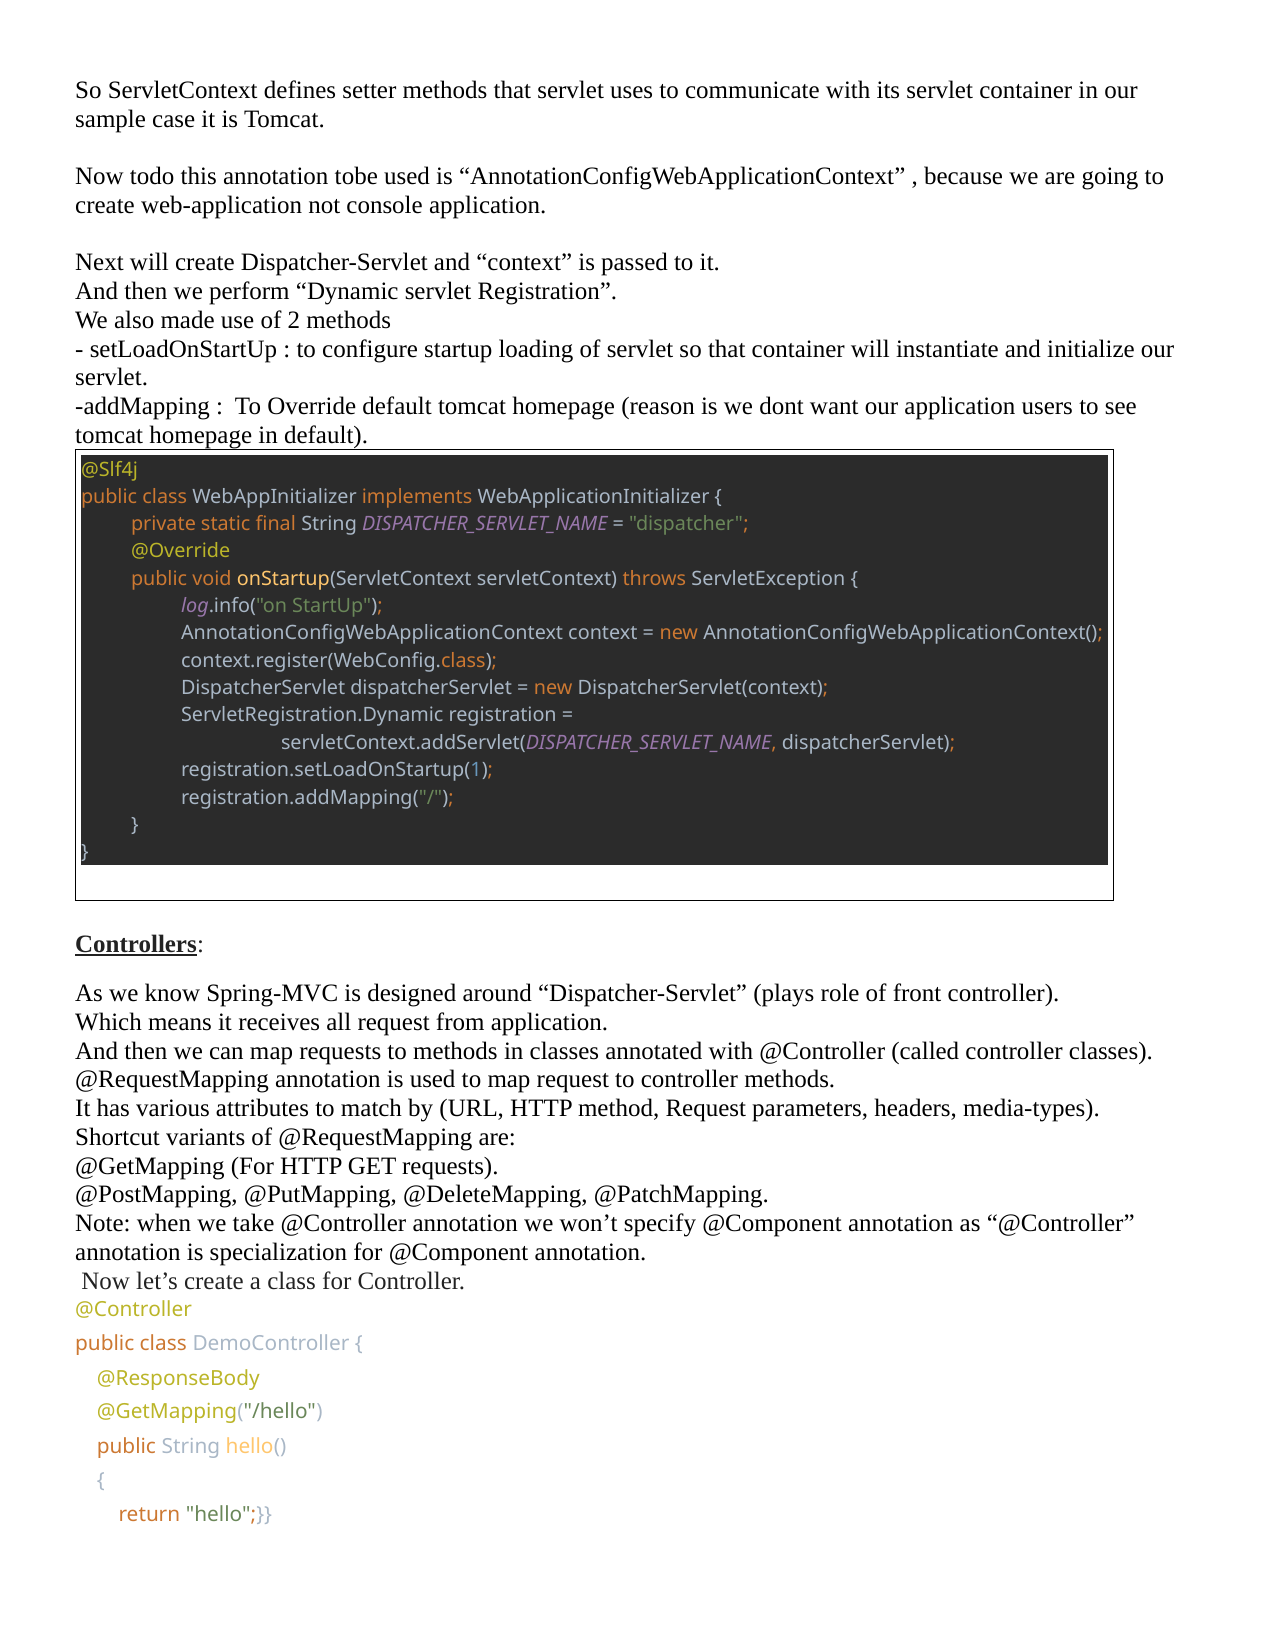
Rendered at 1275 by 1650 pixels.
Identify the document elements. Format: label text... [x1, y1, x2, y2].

text We also made use of 2 methods [75, 305, 1200, 334]
text Controllers: [75, 929, 1200, 958]
text So ServletContext defines setter methods that servlet uses to communicate with its servlet container in our sample case it is Tomcat. [75, 75, 1200, 132]
text @GetMapping (For HTTP GET requests). [75, 1151, 1200, 1179]
text Shortcut variants of @RequestMapping are: [75, 1122, 1200, 1151]
text Now let’s create a class for Controller. [75, 1266, 1200, 1294]
text It has various attributes to match by (URL, HTTP method, Request parameters, headers, media-types). [75, 1093, 1200, 1122]
text Next will create Dispatcher-Servlet and “context” is passed to it. [75, 247, 1200, 276]
text - setLoadOnStartUp : to configure startup loading of servlet so that container will instantiate and initialize our servlet. [75, 334, 1200, 391]
text -addMapping : To Override default tomcat homepage (reason is we dont want our application users to see tomcat homepage in default). [75, 391, 1200, 449]
text @RequestMapping annotation is used to map request to controller methods. [75, 1064, 1200, 1093]
text Now todo this annotation tobe used is “AnnotationConfigWebApplicationContext” , because we are going to create web-application not console application. [75, 161, 1200, 219]
table_header @Slf4j public class WebAppInitializer implements WebApplicationInitializer { private static final String DISPATCHER_SERVLET_NAME = "dispatcher"; @Override public void onStartup(ServletContext servletContext) throws ServletException { log.info("on StartUp"); AnnotationConfigWebApplicationContext context = new AnnotationConfigWebApplicationContext(); context.register(WebConfig.class); DispatcherServlet dispatcherServlet = new DispatcherServlet(context); ServletRegistration.Dynamic registration = servletContext.addServlet(DISPATCHER_SERVLET_NAME, dispatcherServlet); registration.setLoadOnStartup(1); registration.addMapping("/"); } } [76, 450, 1113, 900]
text And then we perform “Dynamic servlet Registration”. [75, 276, 1200, 305]
text And then we can map requests to methods in classes annotated with @Controller (called controller classes). [75, 1036, 1200, 1064]
text @PostMapping, @PutMapping, @DeleteMapping, @PatchMapping. [75, 1179, 1200, 1208]
text Which means it receives all request from application. [75, 1007, 1200, 1036]
text Note: when we take @Controller annotation we won’t specify @Component annotation as “@Controller” annotation is specialization for @Component annotation. [75, 1208, 1200, 1266]
text @Controller public class DemoController { @ResponseBody @GetMapping("/hello") public String hello() { return "hello";}} [75, 1294, 1200, 1527]
text As we know Spring-MVC is designed around “Dispatcher-Servlet” (plays role of front controller). [75, 978, 1200, 1007]
